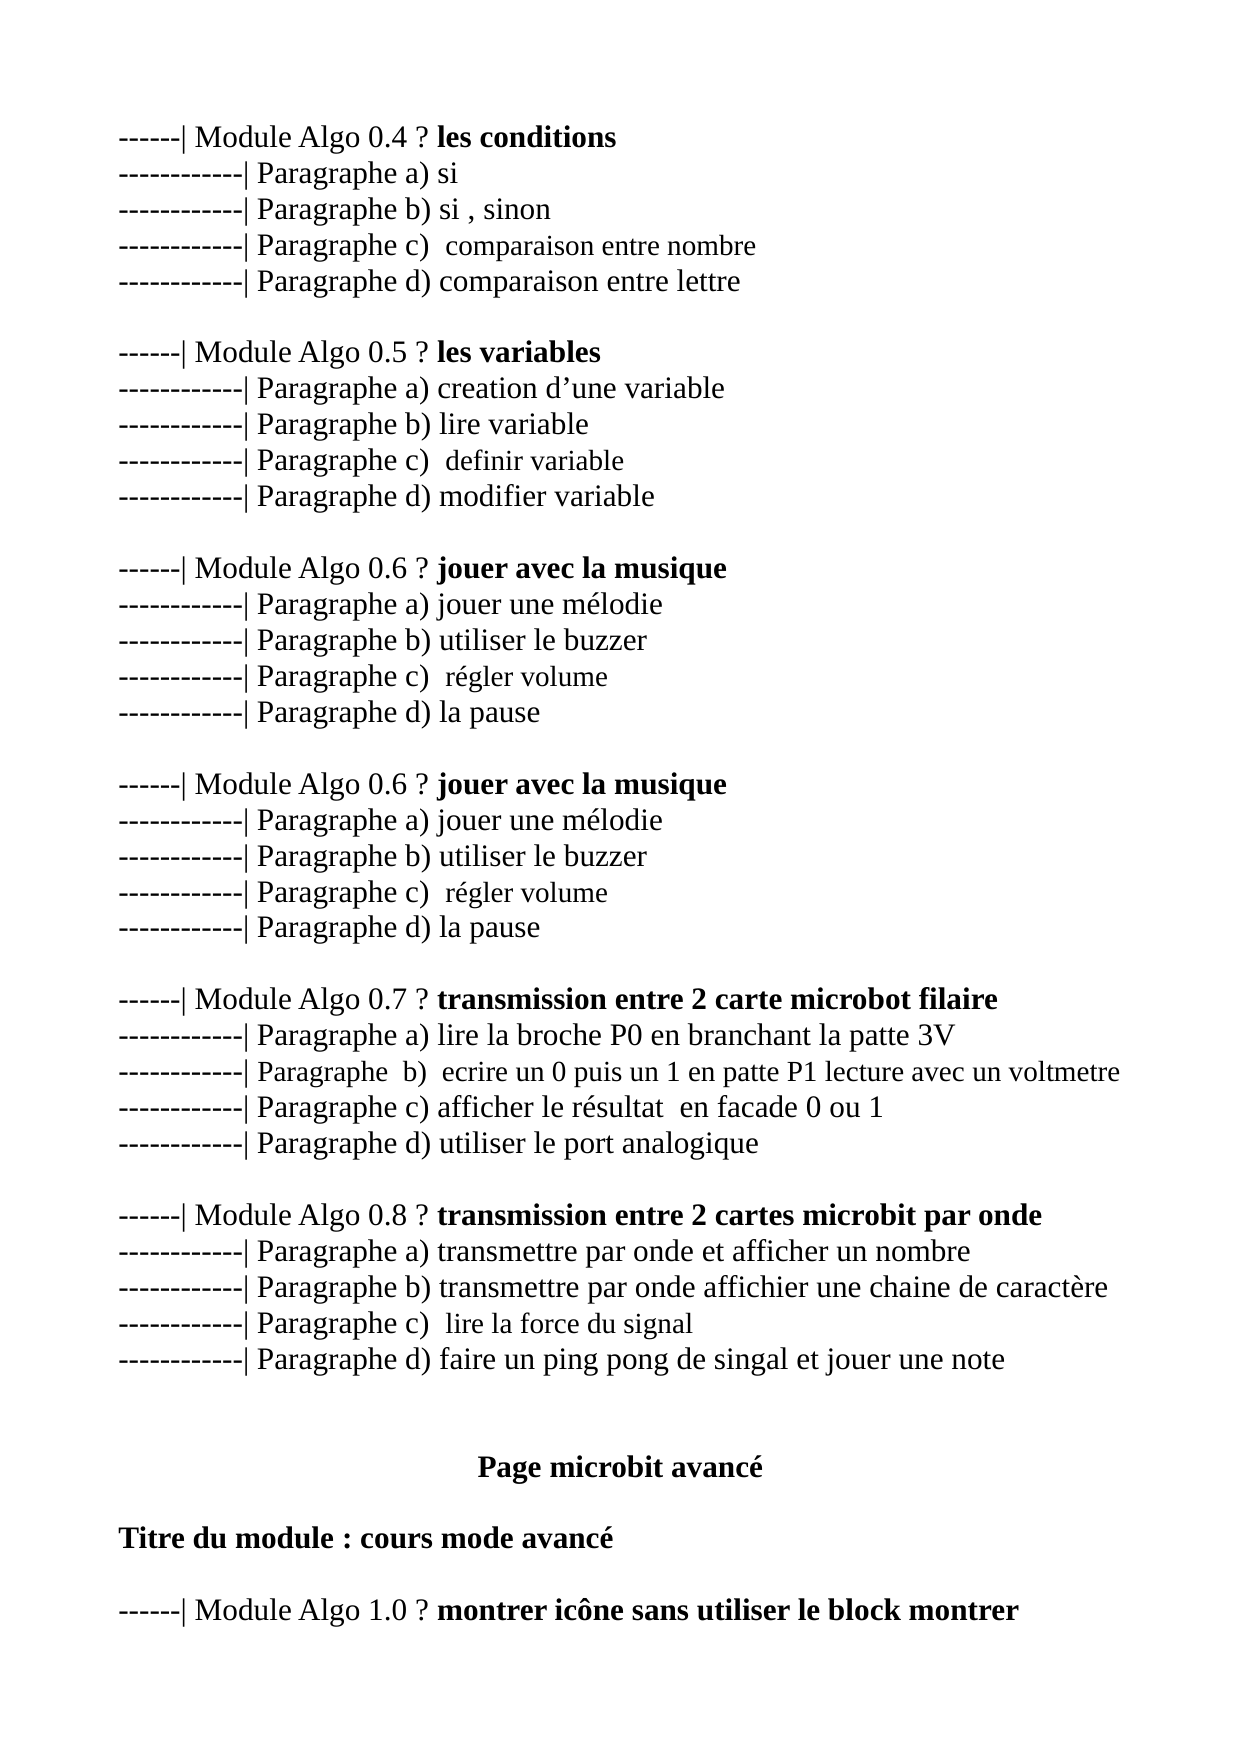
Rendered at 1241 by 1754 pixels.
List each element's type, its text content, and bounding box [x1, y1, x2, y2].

text ------------| Paragraphe a) si [118, 154, 1122, 190]
text ------------| Paragraphe a) jouer une mélodie [118, 585, 1122, 621]
text ------------| Paragraphe a) jouer une mélodie [118, 801, 1122, 837]
text ------------| Paragraphe a) transmettre par onde et afficher un nombre [118, 1232, 1122, 1268]
text ------------| Paragraphe b) ecrire un 0 puis un 1 en patte P1 lecture avec un voltmetre [118, 1052, 1122, 1088]
text ------| Module Algo 0.7 ? transmission entre 2 carte microbot filaire [118, 981, 1122, 1017]
text ------| Module Algo 1.0 ? montrer icône sans utiliser le block montrer [118, 1592, 1122, 1627]
text ------------| Paragraphe b) si , sinon [118, 190, 1122, 226]
text ------| Module Algo 0.6 ? jouer avec la musique [118, 765, 1122, 801]
text ------------| Paragraphe b) utiliser le buzzer [118, 837, 1122, 873]
text ------| Module Algo 0.5 ? les variables [118, 334, 1122, 370]
text ------------| Paragraphe d) utiliser le port analogique [118, 1124, 1122, 1160]
text ------------| Paragraphe c) lire la force du signal [118, 1304, 1122, 1340]
text ------------| Paragraphe c) régler volume [118, 873, 1122, 909]
text ------| Module Algo 0.4 ? les conditions [118, 118, 1122, 154]
text Titre du module : cours mode avancé [118, 1520, 1122, 1556]
text Page microbit avancé [118, 1448, 1122, 1484]
text ------------| Paragraphe d) faire un ping pong de singal et jouer une note [118, 1340, 1122, 1376]
text ------------| Paragraphe d) la pause [118, 693, 1122, 729]
text ------------| Paragraphe a) lire la broche P0 en branchant la patte 3V [118, 1017, 1122, 1052]
text ------------| Paragraphe c) comparaison entre nombre [118, 226, 1122, 262]
text ------------| Paragraphe c) régler volume [118, 657, 1122, 693]
text ------------| Paragraphe c) afficher le résultat en facade 0 ou 1 [118, 1088, 1122, 1124]
text ------------| Paragraphe d) la pause [118, 909, 1122, 945]
text ------| Module Algo 0.6 ? jouer avec la musique [118, 549, 1122, 585]
text ------------| Paragraphe d) modifier variable [118, 477, 1122, 513]
text ------| Module Algo 0.8 ? transmission entre 2 cartes microbit par onde [118, 1196, 1122, 1232]
text ------------| Paragraphe c) definir variable [118, 442, 1122, 477]
text ------------| Paragraphe a) creation d’une variable [118, 370, 1122, 406]
text ------------| Paragraphe b) transmettre par onde affichier une chaine de caractère [118, 1268, 1122, 1304]
text ------------| Paragraphe d) comparaison entre lettre [118, 262, 1122, 298]
text ------------| Paragraphe b) utiliser le buzzer [118, 621, 1122, 657]
text ------------| Paragraphe b) lire variable [118, 406, 1122, 442]
